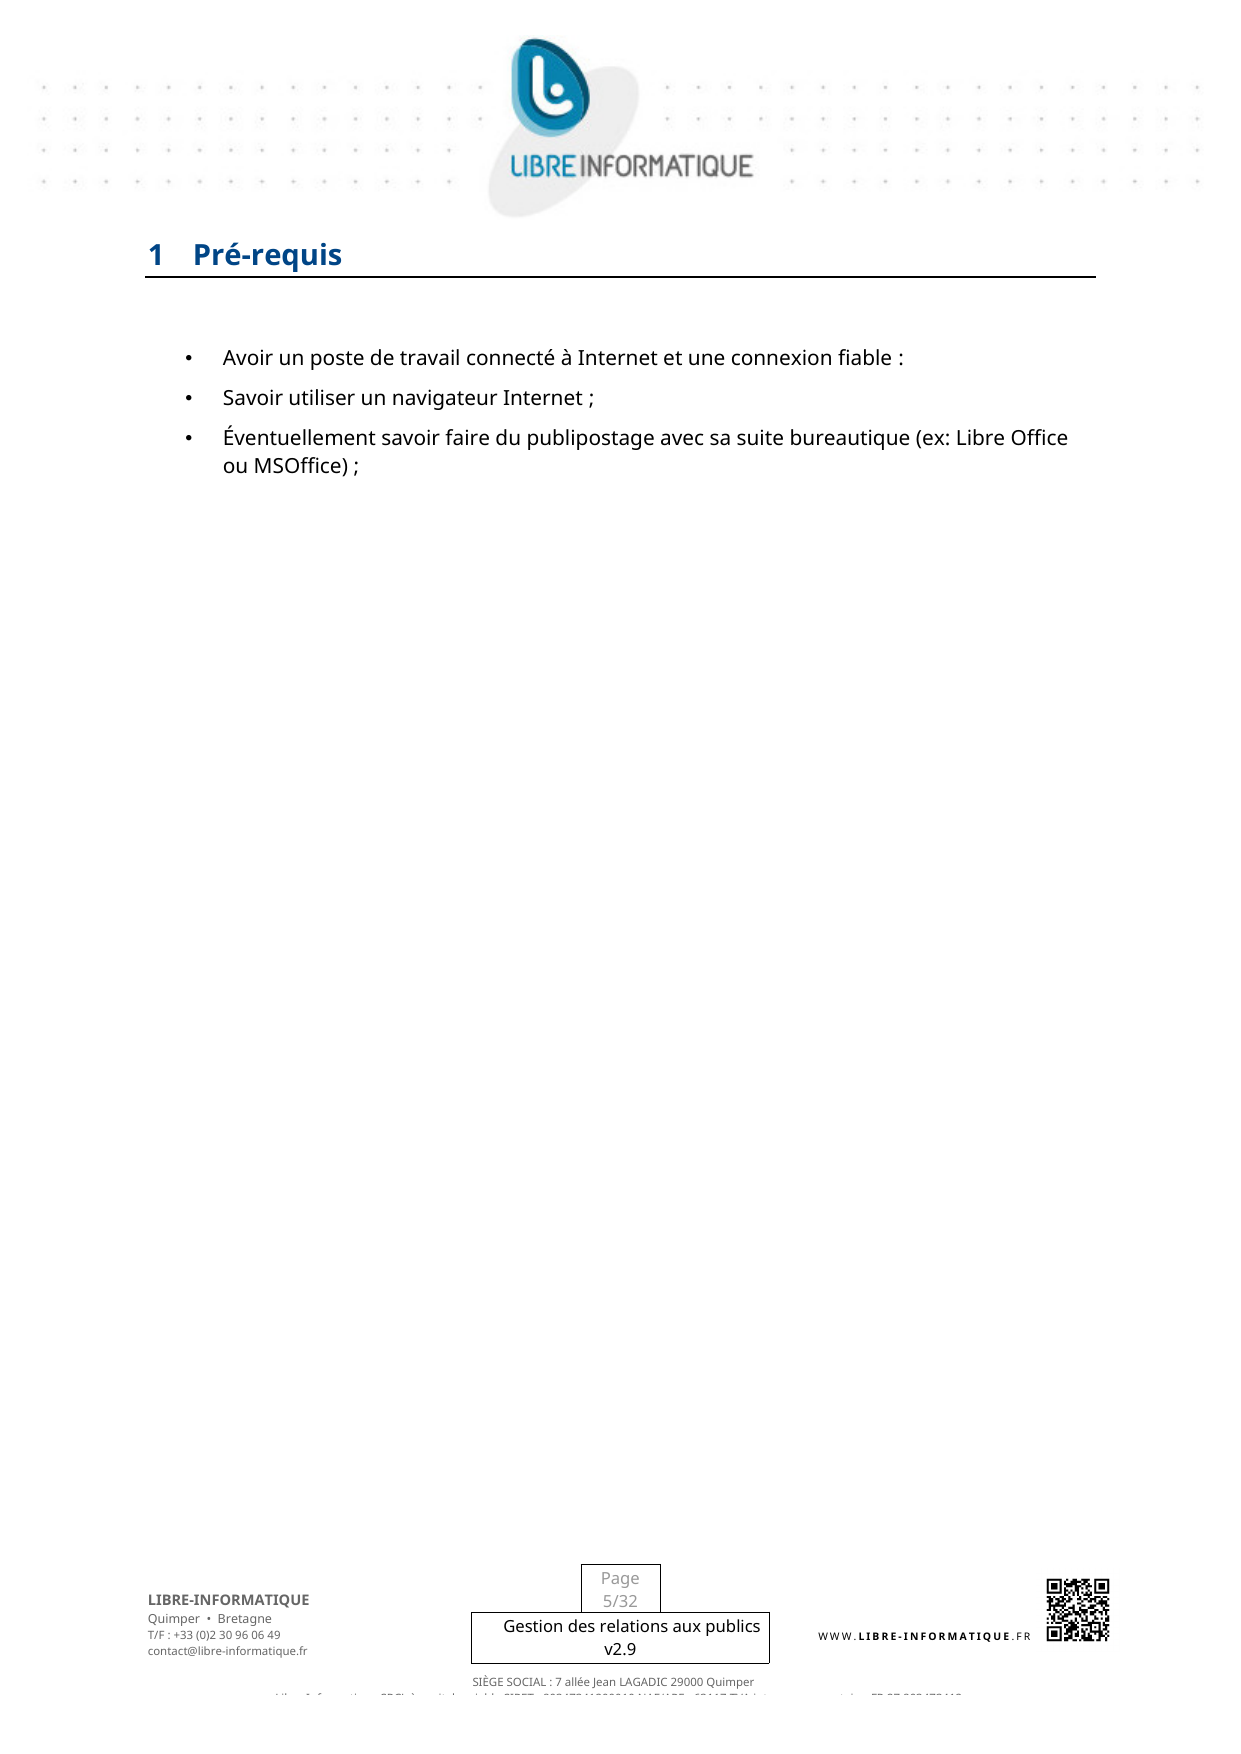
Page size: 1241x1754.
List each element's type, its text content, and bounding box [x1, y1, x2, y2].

list Savoir utiliser un navigateur Internet ; [185, 383, 1093, 411]
list Avoir un poste de travail connecté à Internet et une connexion fiable : [185, 343, 1093, 371]
picture [1036, 1568, 1120, 1652]
subtitle Pré-requis [145, 231, 1096, 276]
list Éventuellement savoir faire du publipostage avec sa suite bureautique (ex: Libre Office ou MSOffice) ; [185, 423, 1093, 480]
picture [27, 35, 1213, 220]
